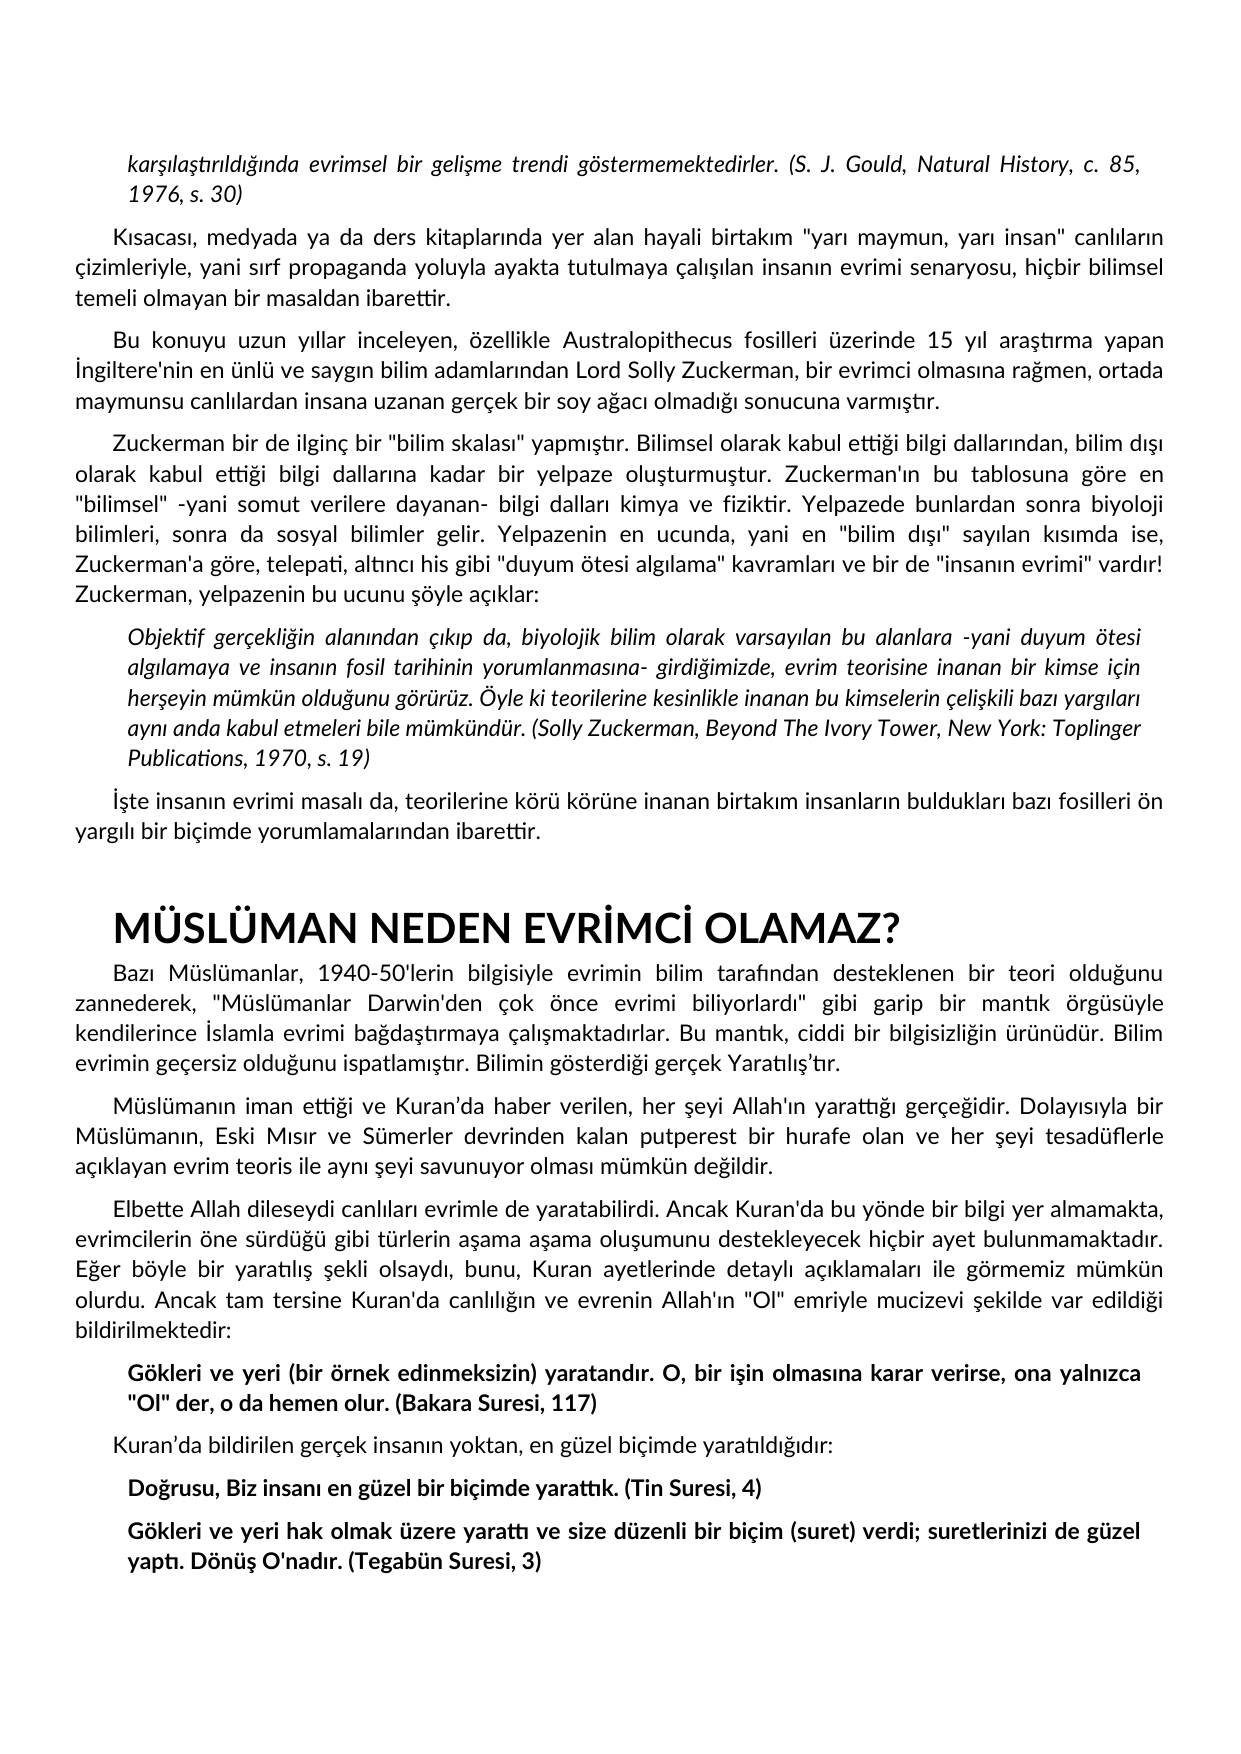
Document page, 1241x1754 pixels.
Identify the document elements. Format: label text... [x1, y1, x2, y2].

text Zuckerman bir de ilginç bir "bilim skalası" yapmıştır. Bilimsel olarak kabul ettiği bilgi dallarından, bilim dışı olarak kabul ettiği bilgi dallarına kadar bir yelpaze oluşturmuştur. Zuckerman'ın bu tablosuna göre en "bilimsel" -yani somut verilere dayanan- bilgi dalları kimya ve fiziktir. Yelpazede bunlardan sonra biyoloji bilimleri, sonra da sosyal bilimler gelir. Yelpazenin en ucunda, yani en "bilim dışı" sayılan kısımda ise, Zuckerman'a göre, telepati, altıncı his gibi "duyum ötesi algılama" kavramları ve bir de "insanın evrimi" vardır! Zuckerman, yelpazenin bu ucunu şöyle açıklar: [75, 429, 1165, 608]
text Elbette Allah dileseydi canlıları evrimle de yaratabilirdi. Ancak Kuran'da bu yönde bir bilgi yer almamakta, evrimcilerin öne sürdüğü gibi türlerin aşama aşama oluşumunu destekleyecek hiçbir ayet bulunmamaktadır. Eğer böyle bir yaratılış şekli olsaydı, bunu, Kuran ayetlerinde detaylı açıklamaları ile görmemiz mümkün olurdu. Ancak tam tersine Kuran'da canlılığın ve evrenin Allah'ın "Ol" emriyle mucizevi şekilde var edildiği bildirilmektedir: [75, 1195, 1165, 1343]
text Kısacası, medyada ya da ders kitaplarında yer alan hayali birtakım "yarı maymun, yarı insan" canlıların çizimleriyle, yani sırf propaganda yoluyla ayakta tutulmaya çalışılan insanın evrimi senaryosu, hiçbir bilimsel temeli olmayan bir masaldan ibarettir. [75, 223, 1165, 311]
text İşte insanın evrimi masalı da, teorilerine körü körüne inanan birtakım insanların buldukları bazı fosilleri ön yargılı bir biçimde yorumlamalarından ibarettir. [75, 786, 1165, 844]
text Bu konuyu uzun yıllar inceleyen, özellikle Australopithecus fosilleri üzerinde 15 yıl araştırma yapan İngiltere'nin en ünlü ve saygın bilim adamlarından Lord Solly Zuckerman, bir evrimci olmasına rağmen, ortada maymunsu canlılardan insana uzanan gerçek bir soy ağacı olmadığı sonucuna varmıştır. [75, 326, 1165, 414]
text Müslümanın iman ettiği ve Kuran’da haber verilen, her şeyi Allah'ın yarattığı gerçeğidir. Dolayısıyla bir Müslümanın, Eski Mısır ve Sümerler devrinden kalan putperest bir hurafe olan ve her şeyi tesadüflerle açıklayan evrim teoris ile aynı şeyi savunuyor olması mümkün değildir. [75, 1092, 1165, 1179]
text Objektif gerçekliğin alanından çıkıp da, biyolojik bilim olarak varsayılan bu alanlara -yani duyum ötesi algılamaya ve insanın fosil tarihinin yorumlanmasına- girdiğimizde, evrim teorisine inanan bir kimse için herşeyin mümkün olduğunu görürüz. Öyle ki teorilerine kesinlikle inanan bu kimselerin çelişkili bazı yargıları aynı anda kabul etmeleri bile mümkündür. (Solly Zuckerman, Beyond The Ivory Tower, New York: Toplinger Publications, 1970, s. 19) [127, 623, 1143, 771]
text Gökleri ve yeri (bir örnek edinmeksizin) yaratandır. O, bir işin olmasına karar verirse, ona yalnızca "Ol" der, o da hemen olur. (Bakara Suresi, 117) [127, 1358, 1143, 1416]
text Doğrusu, Biz insanı en güzel bir biçimde yarattık. (Tin Suresi, 4) [127, 1474, 1143, 1501]
text Gökleri ve yeri hak olmak üzere yarattı ve size düzenli bir biçim (suret) verdi; suretlerinizi de güzel yaptı. Dönüş O'nadır. (Tegabün Suresi, 3) [127, 1517, 1143, 1574]
text Kuran’da bildirilen gerçek insanın yoktan, en güzel biçimde yaratıldığıdır: [75, 1431, 1165, 1459]
text karşılaştırıldığında evrimsel bir gelişme trendi göstermemektedirler. (S. J. Gould, Natural History, c. 85, 1976, s. 30) [127, 150, 1143, 208]
text Bazı Müslümanlar, 1940-50'lerin bilgisiyle evrimin bilim tarafından desteklenen bir teori olduğunu zannederek, "Müslümanlar Darwin'den çok önce evrimi biliyorlardı" gibi garip bir mantık örgüsüyle kendilerince İslamla evrimi bağdaştırmaya çalışmaktadırlar. Bu mantık, ciddi bir bilgisizliğin ürünüdür. Bilim evrimin geçersiz olduğunu ispatlamıştır. Bilimin gösterdiği gerçek Yaratılış’tır. [75, 958, 1165, 1076]
subtitle MÜSLÜMAN NEDEN EVRİMCİ OLAMAZ? [112, 902, 1165, 952]
